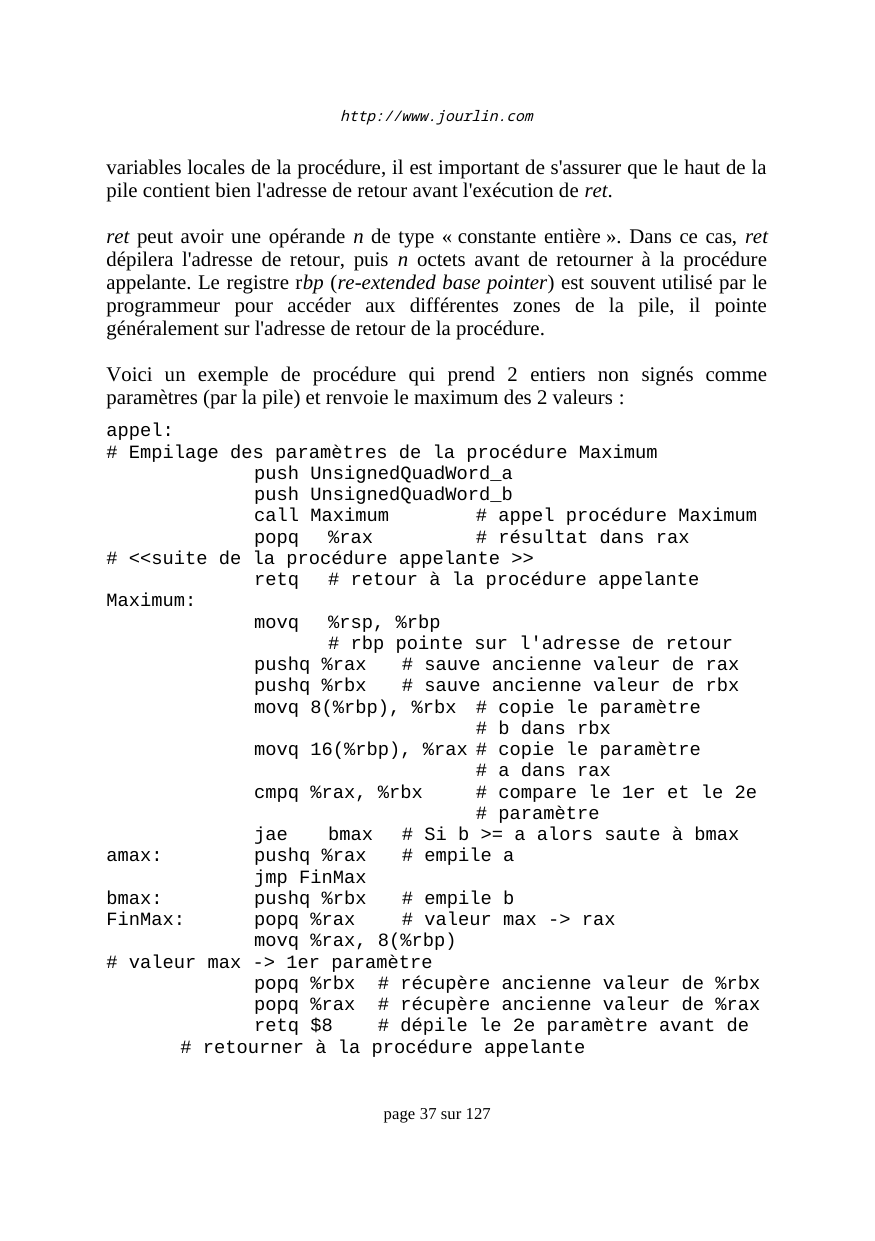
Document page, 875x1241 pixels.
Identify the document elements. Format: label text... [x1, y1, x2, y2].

text retq $8 # dépile le 2e paramètre avant de [106, 1016, 768, 1037]
text variables locales de la procédure, il est important de s'assurer que le haut de la pile contient bien l'adresse de retour avant l'exécution de ret. [106, 156, 768, 202]
text pushq %rbx # sauve ancienne valeur de rbx [106, 676, 768, 697]
text popq %rax # récupère ancienne valeur de %rax [106, 995, 768, 1016]
text pushq %rax # sauve ancienne valeur de rax [106, 655, 768, 676]
text amax: pushq %rax # empile a [106, 846, 768, 867]
text # Empilage des paramètres de la procédure Maximum [106, 442, 768, 464]
text # paramètre [106, 804, 768, 825]
text push UnsignedQuadWord_a [106, 464, 768, 485]
text popq %rbx # récupère ancienne valeur de %rbx [106, 974, 768, 995]
text movq %rsp, %rbp [106, 612, 768, 634]
text # rbp pointe sur l'adresse de retour [106, 634, 768, 655]
text bmax: pushq %rbx # empile b [106, 889, 768, 910]
text jae bmax # Si b >= a alors saute à bmax [106, 825, 768, 846]
text call Maximum # appel procédure Maximum [106, 506, 768, 527]
text # b dans rbx [106, 719, 768, 740]
text popq %rax # résultat dans rax [106, 527, 768, 549]
text appel: [106, 421, 768, 442]
text jmp FinMax [106, 867, 768, 889]
text movq 16(%rbp), %rax # copie le paramètre [106, 740, 768, 761]
text Maximum: [106, 591, 768, 612]
text retq # retour à la procédure appelante [106, 570, 768, 591]
text push UnsignedQuadWord_b [106, 485, 768, 506]
text # <<suite de la procédure appelante >> [106, 549, 768, 570]
text ret peut avoir une opérande n de type « constante entière ». Dans ce cas, ret dépilera l'adresse de retour, puis n octets avant de retourner à la procédure appelante. Le registre rbp (re-extended base pointer) est souvent utilisé par le programmeur pour accéder aux différentes zones de la pile, il pointe généralement sur l'adresse de retour de la procédure. [106, 214, 768, 340]
text # valeur max -> 1er paramètre [106, 952, 768, 974]
text movq %rax, 8(%rbp) [106, 931, 768, 952]
text FinMax: popq %rax # valeur max -> rax [106, 910, 768, 931]
text movq 8(%rbp), %rbx # copie le paramètre [106, 697, 768, 719]
text # retourner à la procédure appelante [106, 1037, 768, 1059]
text # a dans rax [106, 761, 768, 782]
text Voici un exemple de procédure qui prend 2 entiers non signés comme paramètres (par la pile) et renvoie le maximum des 2 valeurs : [106, 352, 768, 409]
text cmpq %rax, %rbx # compare le 1er et le 2e [106, 782, 768, 804]
